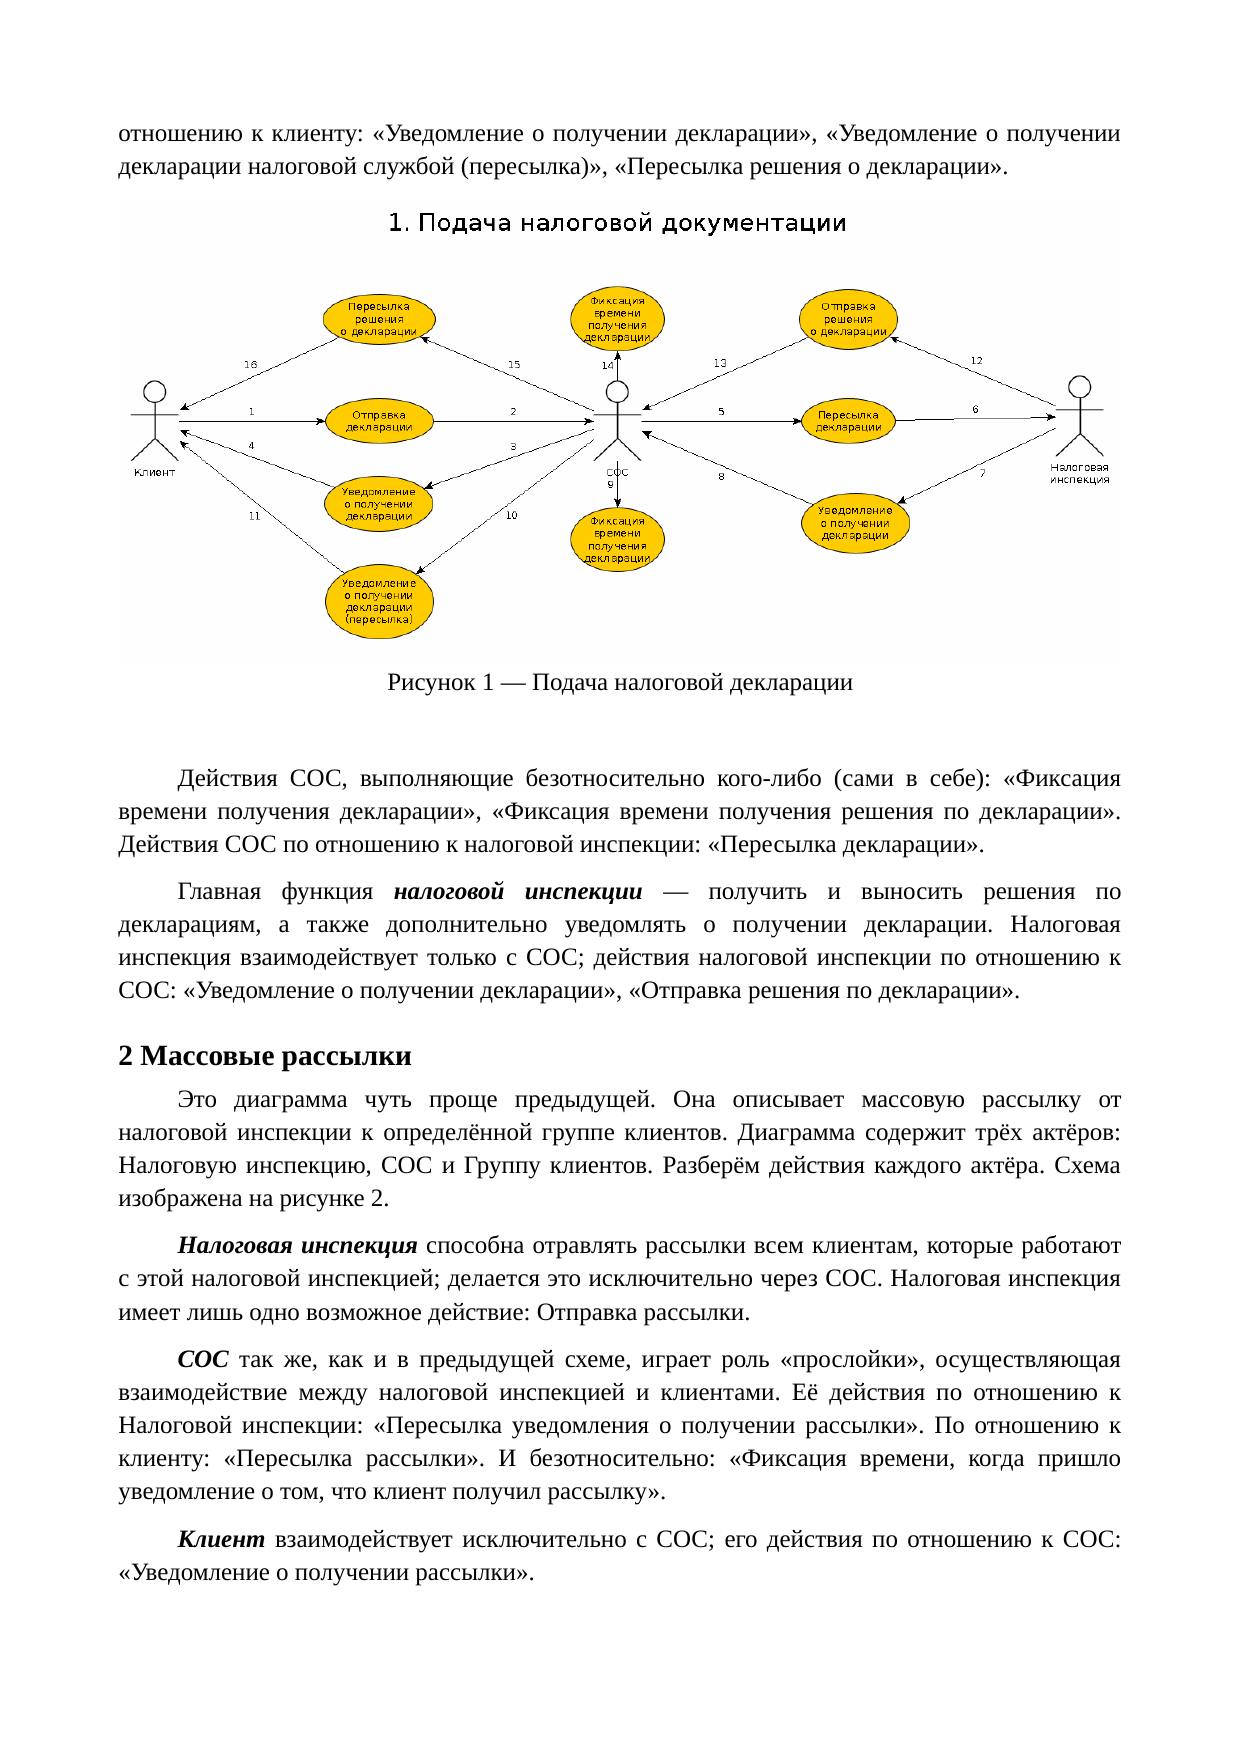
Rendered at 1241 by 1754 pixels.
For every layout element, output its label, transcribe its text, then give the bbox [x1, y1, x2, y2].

text Действия СОС, выполняющие безотносительно кого-либо (сами в себе): «Фиксация времени получения декларации», «Фиксация времени получения решения по декларации». Действия СОС по отношению к налоговой инспекции: «Пересылка декларации». [118, 763, 1122, 857]
text СОС так же, как и в предыдущей схеме, играет роль «прослойки», осуществляющая взаимодействие между налоговой инспекцией и клиентами. Её действия по отношению к Налоговой инспекции: «Пересылка уведомления о получении рассылки». По отношению к клиенту: «Пересылка рассылки». И безотносительно: «Фиксация времени, когда пришло уведомление о том, что клиент получил рассылку». [118, 1344, 1122, 1505]
text Главная функция налоговой инспекции — получить и выносить решения по декларациям, а также дополнительно уведомлять о получении декларации. Налоговая инспекция взаимодействует только с СОС; действия налоговой инспекции по отношению к СОС: «Уведомление о получении декларации», «Отправка решения по декларации». [118, 876, 1122, 1004]
text Налоговая инспекция способна отравлять рассылки всем клиентам, которые работают с этой налоговой инспекцией; делается это исключительно через СОС. Налоговая инспекция имеет лишь одно возможное действие: Отправка рассылки. [118, 1231, 1122, 1325]
text отношению к клиенту: «Уведомление о получении декларации», «Уведомление о получении декларации налоговой службой (пересылка)», «Пересылка решения о декларации». [118, 118, 1122, 180]
text Рисунок 1 — Подача налоговой декларации [118, 664, 1122, 696]
picture [118, 198, 1123, 664]
text Клиент взаимодействует исключительно с СОС; его действия по отношению к СОС: «Уведомление о получении рассылки». [118, 1524, 1122, 1586]
text Это диаграмма чуть проще предыдущей. Она описывает массовую рассылку от налоговой инспекции к определённой группе клиентов. Диаграмма содержит трёх актёров: Налоговую инспекцию, СОС и Группу клиентов. Разберём действия каждого актёра. Схема изображена на рисунке 2. [118, 1084, 1122, 1212]
subtitle 2 Массовые рассылки [118, 1038, 1122, 1071]
